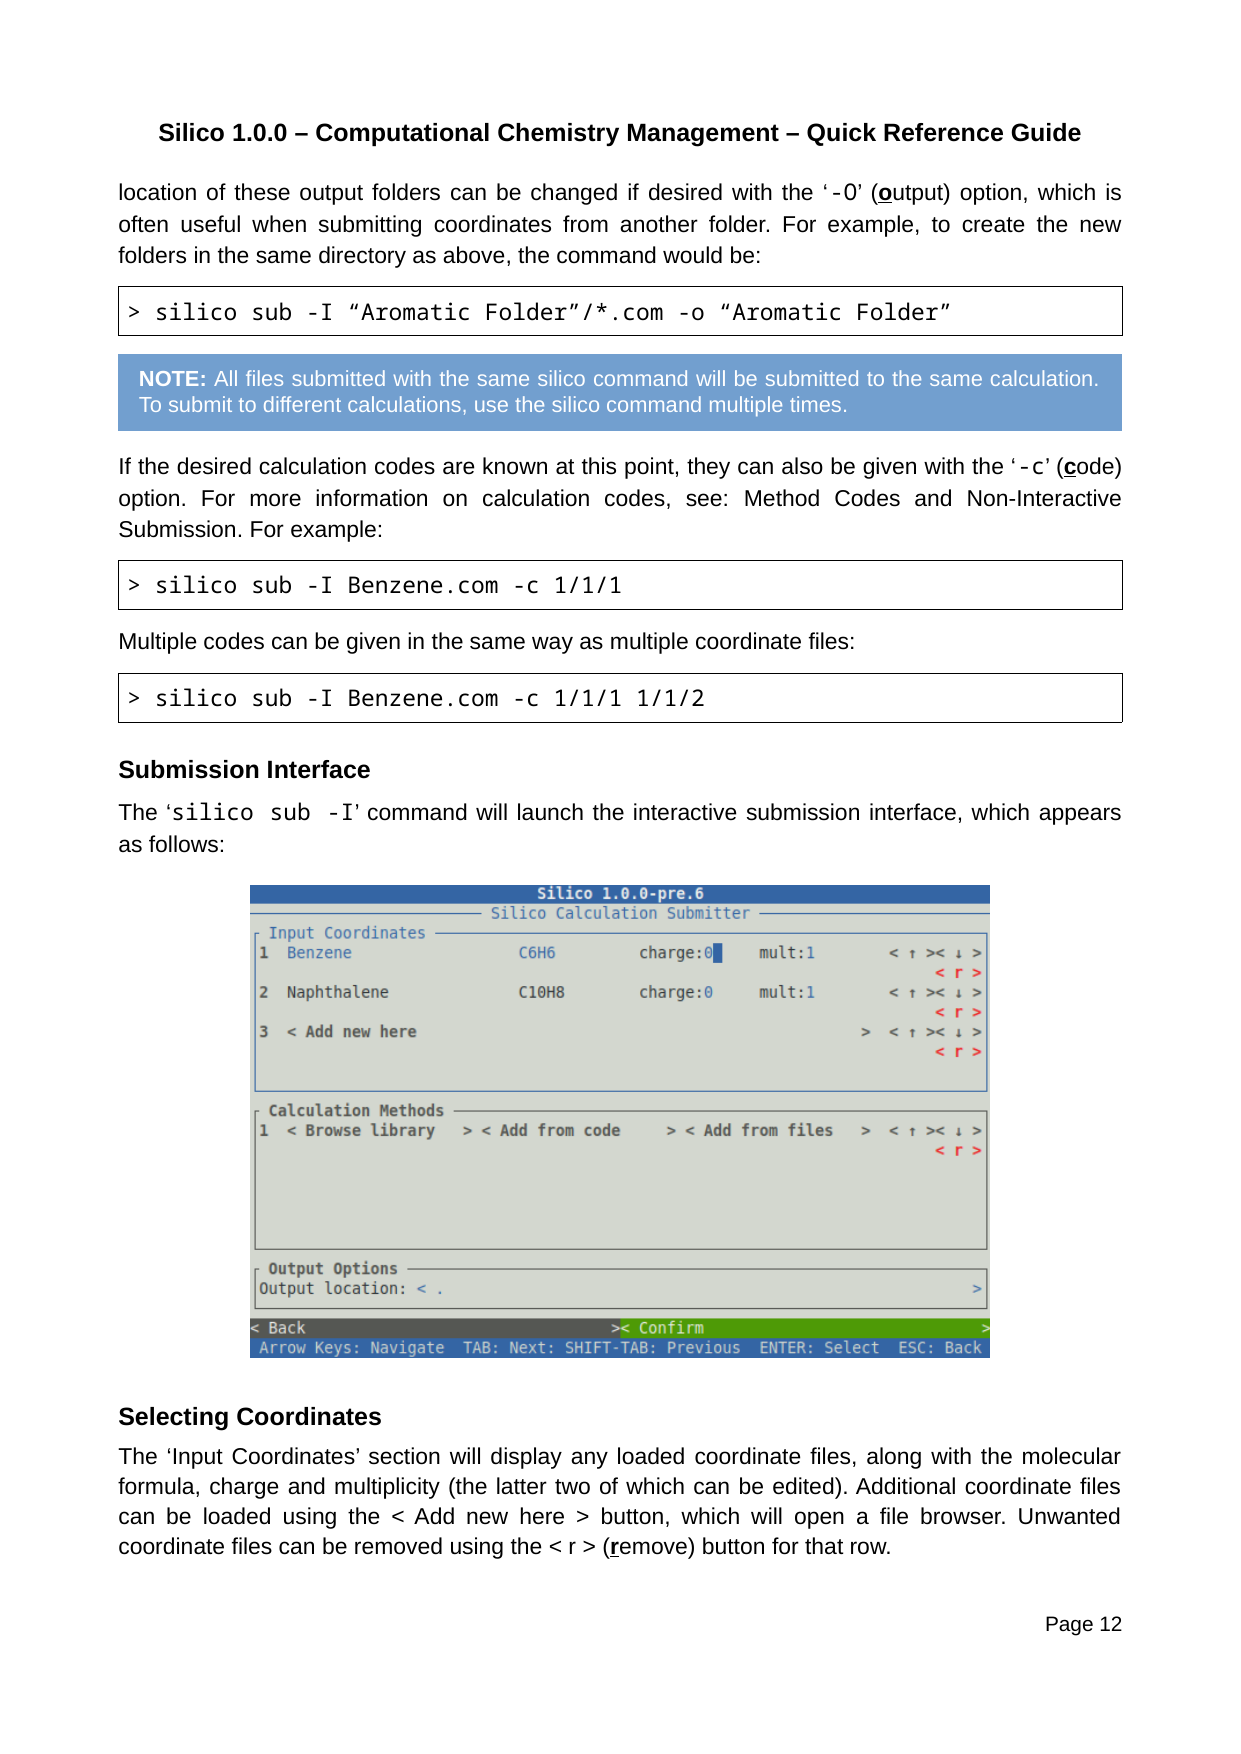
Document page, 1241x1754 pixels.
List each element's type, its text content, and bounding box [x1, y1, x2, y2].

text The ‘Input Coordinates’ section will display any loaded coordinate files, along with the molecular formula, charge and multiplicity (the latter two of which can be edited). Additional coordinate files can be loaded using the < Add new here > button, which will open a file browser. Unwanted coordinate files can be removed using the < r > (remove) button for that row. [118, 1443, 1122, 1560]
text Multiple codes can be given in the same way as multiple coordinate files: [118, 628, 1122, 654]
picture [250, 885, 990, 1358]
text If the desired calculation codes are known at this point, they can also be given with the ‘-c’ (code) option. For more information on calculation codes, see: Method Codes and Non-Interactive Submission. For example: [118, 450, 1122, 542]
text NOTE: All files submitted with the same silico command will be submitted to the same calculation. To submit to different calculations, use the silico command multiple times. [139, 366, 1101, 417]
text location of these output folders can be changed if desired with the ‘-O’ (output) option, which is often useful when submitting coordinates from another folder. For example, to create the new folders in the same directory as above, the command would be: [118, 176, 1122, 268]
subtitle Submission Interface [118, 755, 1122, 784]
text > silico sub -I “Aromatic Folder”/*.com -o “Aromatic Folder” [127, 295, 1113, 327]
subtitle Selecting Coordinates [118, 1401, 1122, 1430]
text The ‘silico sub -I’ command will launch the interactive submission interface, which appears as follows: [118, 796, 1122, 858]
text > silico sub -I Benzene.com -c 1/1/1 [127, 569, 1113, 601]
text > silico sub -I Benzene.com -c 1/1/1 1/1/2 [127, 682, 1113, 713]
